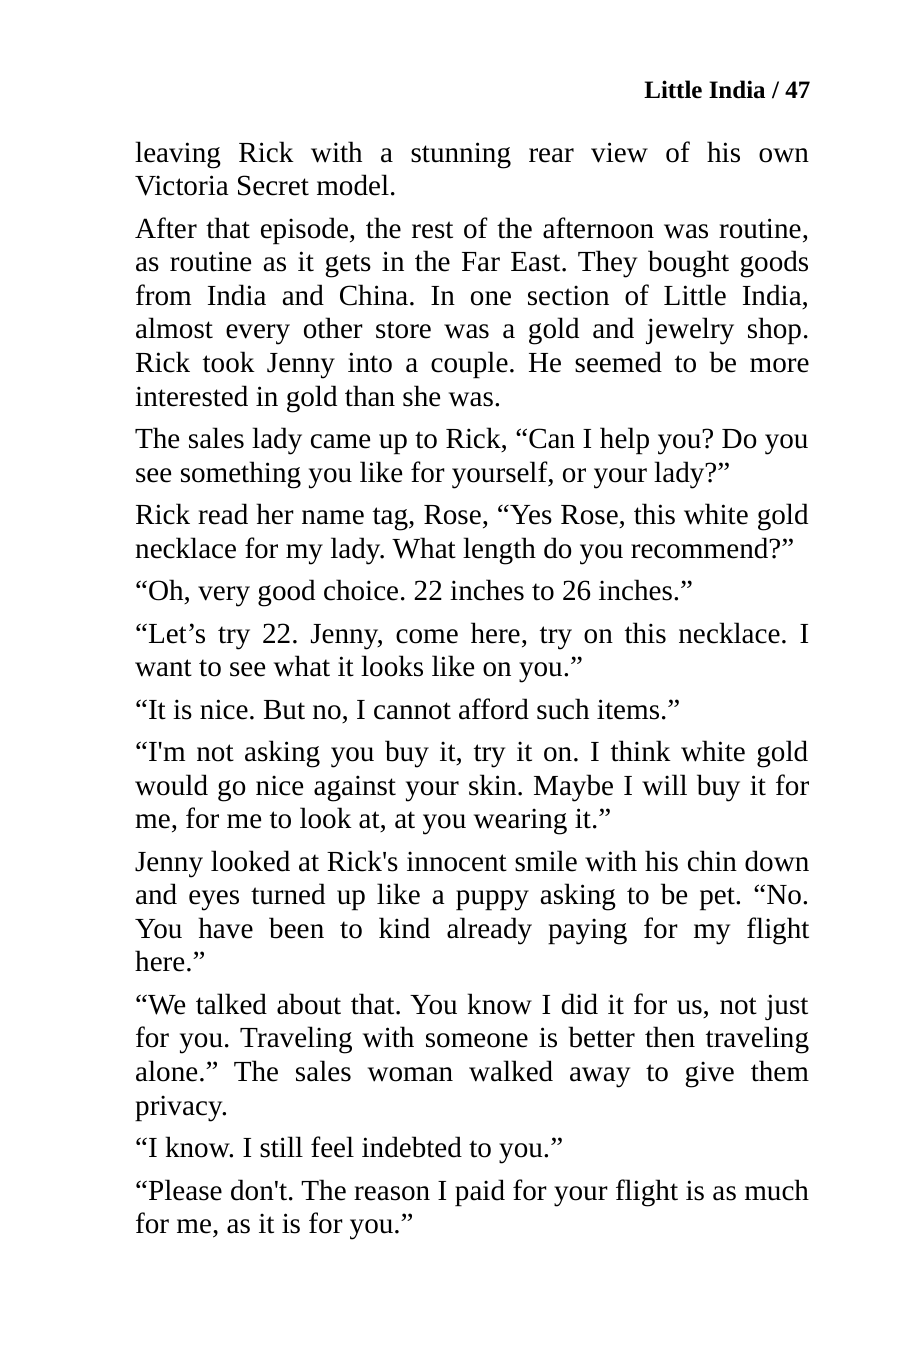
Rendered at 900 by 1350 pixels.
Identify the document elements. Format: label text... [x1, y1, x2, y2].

text “Let’s try 22. Jenny, come here, try on this necklace. I want to see what it looks like on you.” [135, 616, 810, 683]
text Jenny looked at Rick's innocent smile with his chin down and eyes turned up like a puppy asking to be pet. “No. You have been to kind already paying for my flight here.” [135, 844, 810, 978]
text The sales lady came up to Rick, “Can I help you? Do you see something you like for yourself, or your lady?” [135, 421, 810, 488]
text “I know. I still feel indebted to you.” [135, 1130, 810, 1164]
text After that episode, the rest of the afternoon was routine, as routine as it gets in the Far East. They bought goods from India and China. In one section of Little India, almost every other store was a gold and jewelry shop. Rick took Jenny into a couple. He seemed to be more interested in gold than she was. [135, 211, 810, 412]
text “We talked about that. You know I did it for us, not just for you. Traveling with someone is better then traveling alone.” The sales woman walked away to give them privacy. [135, 987, 810, 1121]
text “Oh, very good choice. 22 inches to 26 inches.” [135, 573, 810, 607]
text “I'm not asking you buy it, try it on. I think white gold would go nice against your skin. Maybe I will buy it for me, for me to look at, at you wearing it.” [135, 734, 810, 835]
text “Please don't. The reason I paid for your flight is as much for me, as it is for you.” [135, 1173, 810, 1240]
text “It is nice. But no, I cannot afford such items.” [135, 692, 810, 725]
text leaving Rick with a stunning rear view of his own Victoria Secret model. [135, 135, 810, 202]
text Rick read her name tag, Rose, “Yes Rose, this white gold necklace for my lady. What length do you recommend?” [135, 497, 810, 564]
